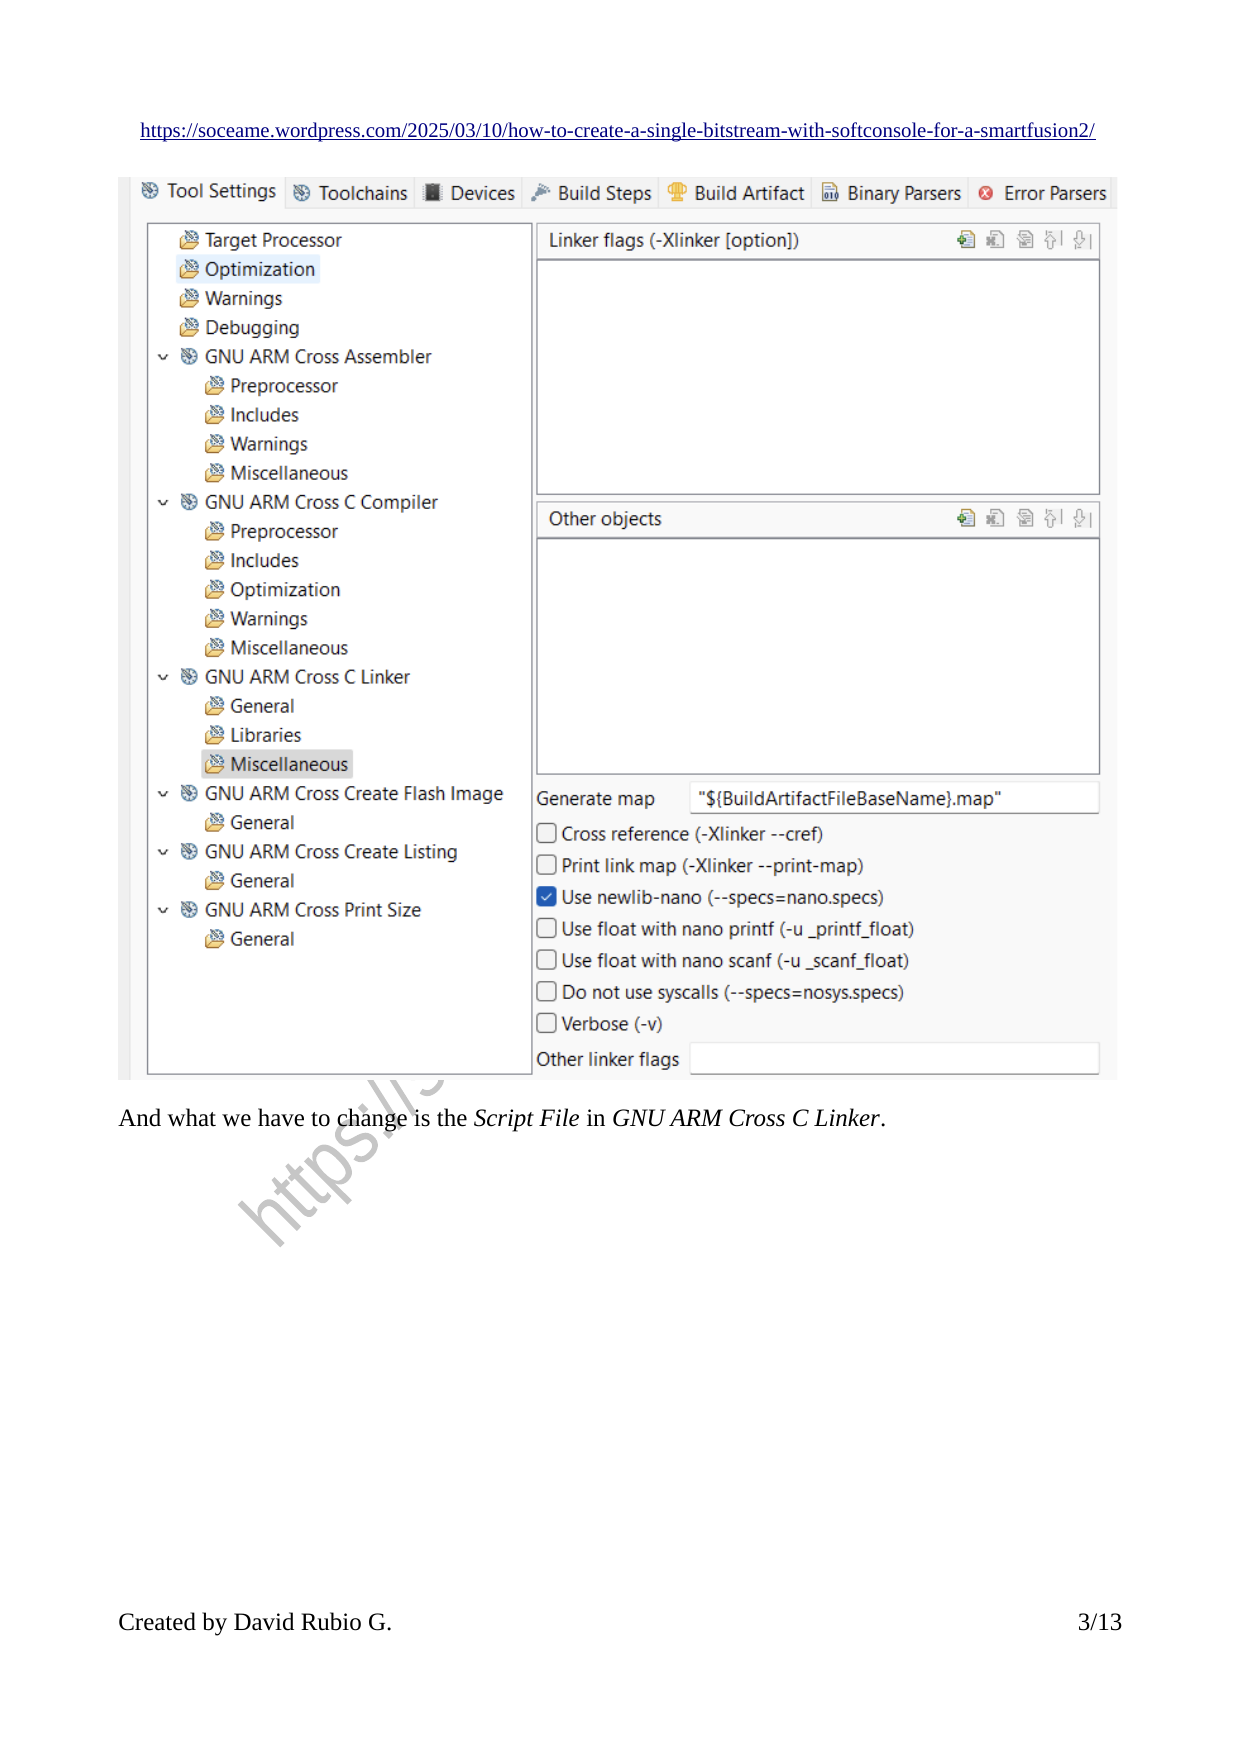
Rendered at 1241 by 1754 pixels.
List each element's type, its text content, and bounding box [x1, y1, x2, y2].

picture [118, 177, 1118, 1080]
text And what we have to change is the Script File in GNU ARM Cross C Linker. [389, 1103, 1122, 1132]
text And what we have to change is the Script File in GNU ARM Cross C Linker. [118, 1103, 394, 1132]
